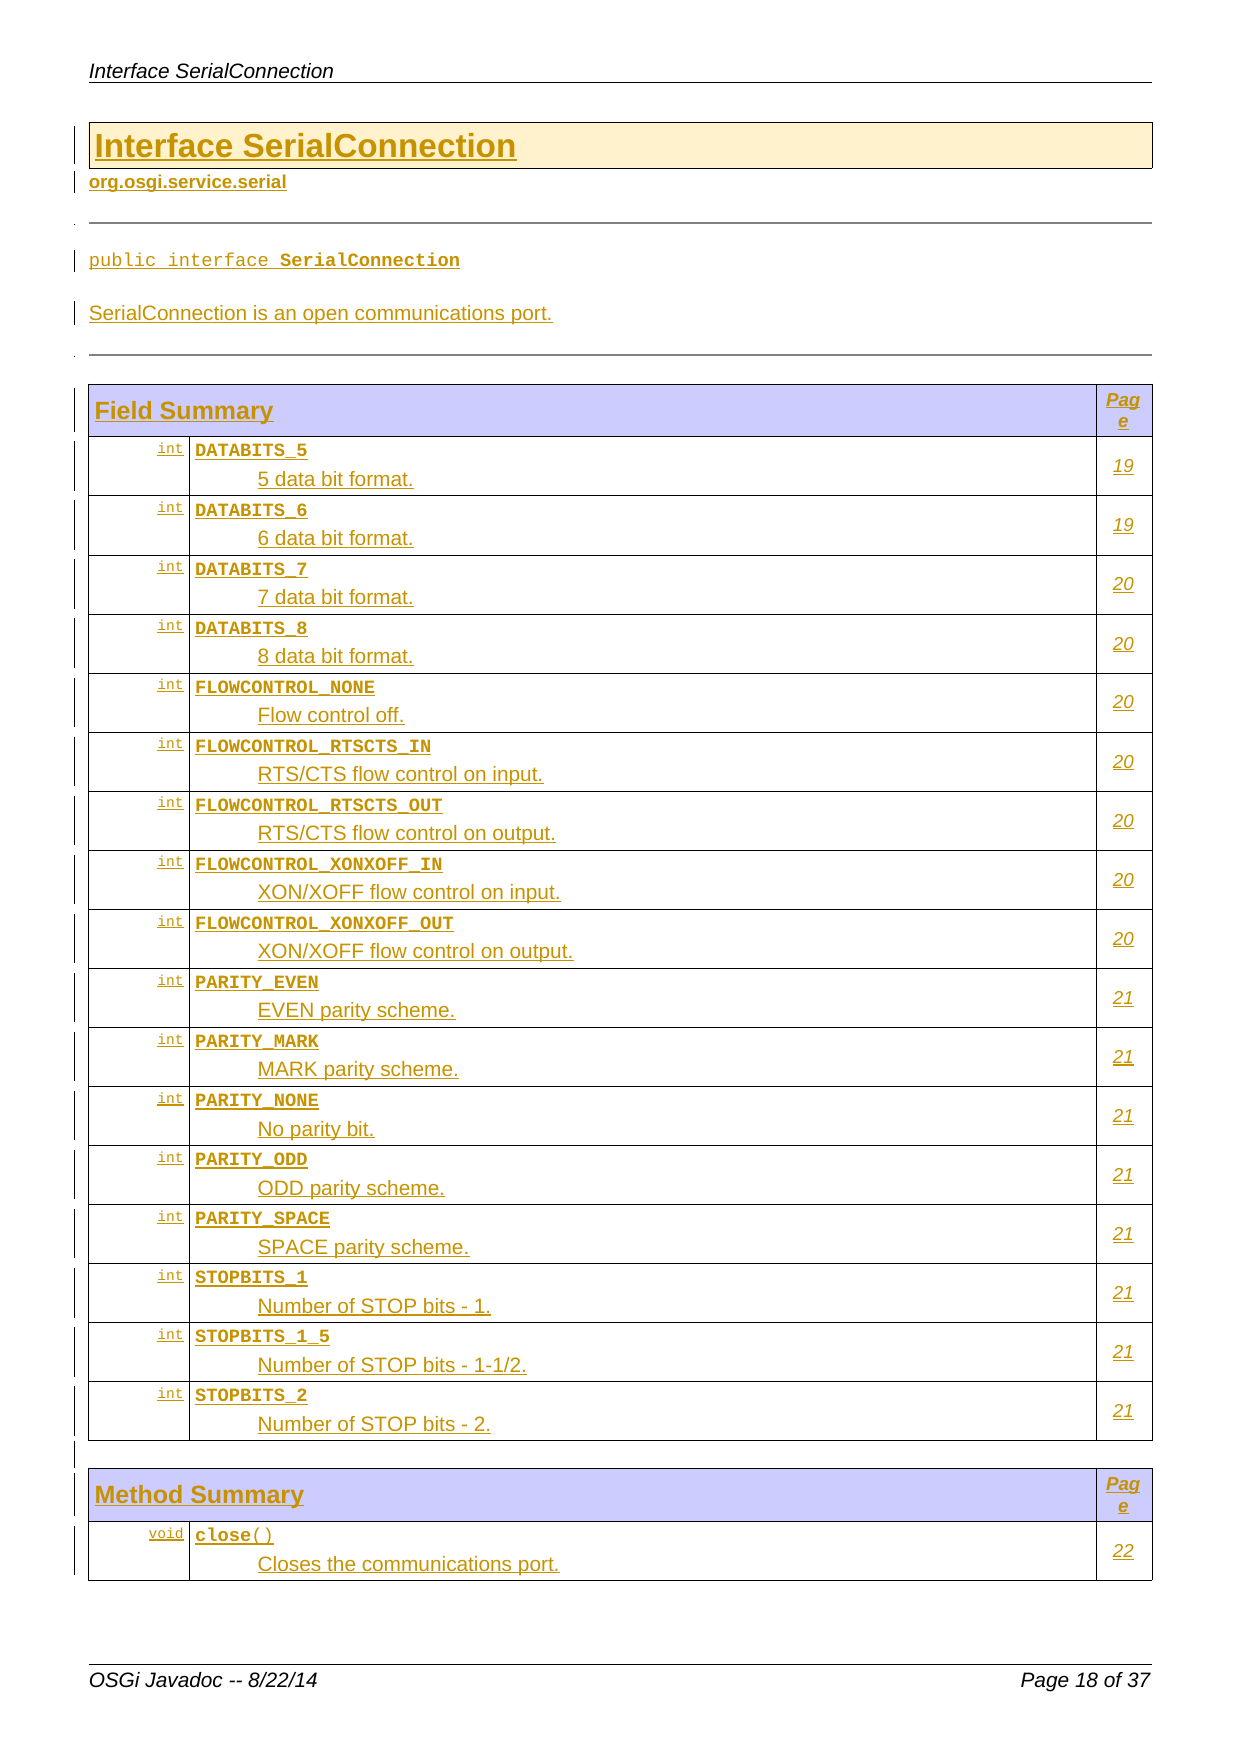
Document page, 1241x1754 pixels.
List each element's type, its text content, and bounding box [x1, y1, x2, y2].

table_cell 22 [1097, 1382, 1152, 1440]
table_cell STOPBITS_1_5 Number of STOP bits - 1-1/2. [190, 1323, 1096, 1381]
table_cell int [89, 1146, 189, 1204]
table_cell int [89, 1205, 189, 1263]
table_cell int [89, 556, 189, 613]
table_header Page [1097, 1469, 1152, 1521]
table_cell int [89, 969, 189, 1027]
table_cell int [89, 674, 189, 732]
table_cell 21 [1097, 556, 1152, 613]
table_cell 22 [1097, 969, 1152, 1027]
text public interface SerialConnection [88, 250, 1152, 272]
subtitle Interface SerialConnection [90, 123, 1152, 168]
table_header Page [1097, 385, 1152, 436]
table_cell int [89, 1323, 189, 1381]
table_cell int [89, 1087, 189, 1145]
table_cell PARITY_EVEN EVEN parity scheme. [190, 969, 1096, 1027]
table_cell 22 [1097, 1028, 1152, 1086]
table_cell PARITY_SPACE SPACE parity scheme. [190, 1205, 1096, 1263]
table_cell 22 [1097, 1205, 1152, 1263]
text org.osgi.service.serial [88, 171, 1152, 193]
table_cell DATABITS_5 5 data bit format. [190, 437, 1096, 495]
table_cell int [89, 1382, 189, 1440]
table_cell 20 [1097, 437, 1152, 495]
table_cell PARITY_ODD ODD parity scheme. [190, 1146, 1096, 1204]
table_cell 22 [1097, 1146, 1152, 1204]
table_cell 21 [1097, 910, 1152, 968]
table_cell 21 [1097, 792, 1152, 850]
table_cell 21 [1097, 674, 1152, 732]
table_cell close() Closes the communications port. [190, 1522, 1096, 1580]
table_cell FLOWCONTROL_RTSCTS_IN RTS/CTS flow control on input. [190, 733, 1096, 791]
table_cell FLOWCONTROL_XONXOFF_IN XON/XOFF flow control on input. [190, 851, 1096, 909]
table_cell int [89, 733, 189, 791]
table_cell FLOWCONTROL_RTSCTS_OUT RTS/CTS flow control on output. [190, 792, 1096, 850]
table_cell 21 [1097, 733, 1152, 791]
table_cell DATABITS_8 8 data bit format. [190, 615, 1096, 673]
table_cell 22 [1097, 1264, 1152, 1322]
table_cell FLOWCONTROL_XONXOFF_OUT XON/XOFF flow control on output. [190, 910, 1096, 968]
table_cell int [89, 851, 189, 909]
table_cell 23 [1097, 1522, 1152, 1580]
table_cell int [89, 910, 189, 968]
table_cell STOPBITS_2 Number of STOP bits - 2. [190, 1382, 1096, 1440]
text SerialConnection is an open communications port. [88, 301, 1152, 325]
table_cell STOPBITS_1 Number of STOP bits - 1. [190, 1264, 1096, 1322]
table_cell int [89, 437, 189, 495]
table_cell 21 [1097, 615, 1152, 673]
table_cell int [89, 1028, 189, 1086]
table_header Field Summary [89, 385, 1096, 436]
table_cell 22 [1097, 1087, 1152, 1145]
table_cell FLOWCONTROL_NONE Flow control off. [190, 674, 1096, 732]
table_cell PARITY_NONE No parity bit. [190, 1087, 1096, 1145]
table_cell 22 [1097, 1323, 1152, 1381]
table_cell 21 [1097, 851, 1152, 909]
table_cell int [89, 792, 189, 850]
table_cell DATABITS_7 7 data bit format. [190, 556, 1096, 613]
table_cell DATABITS_6 6 data bit format. [190, 496, 1096, 554]
table_cell int [89, 1264, 189, 1322]
table_cell int [89, 615, 189, 673]
table_cell PARITY_MARK MARK parity scheme. [190, 1028, 1096, 1086]
table_cell void [89, 1522, 189, 1580]
table_cell 20 [1097, 496, 1152, 554]
table_cell int [89, 496, 189, 554]
table_header Method Summary [89, 1469, 1096, 1521]
